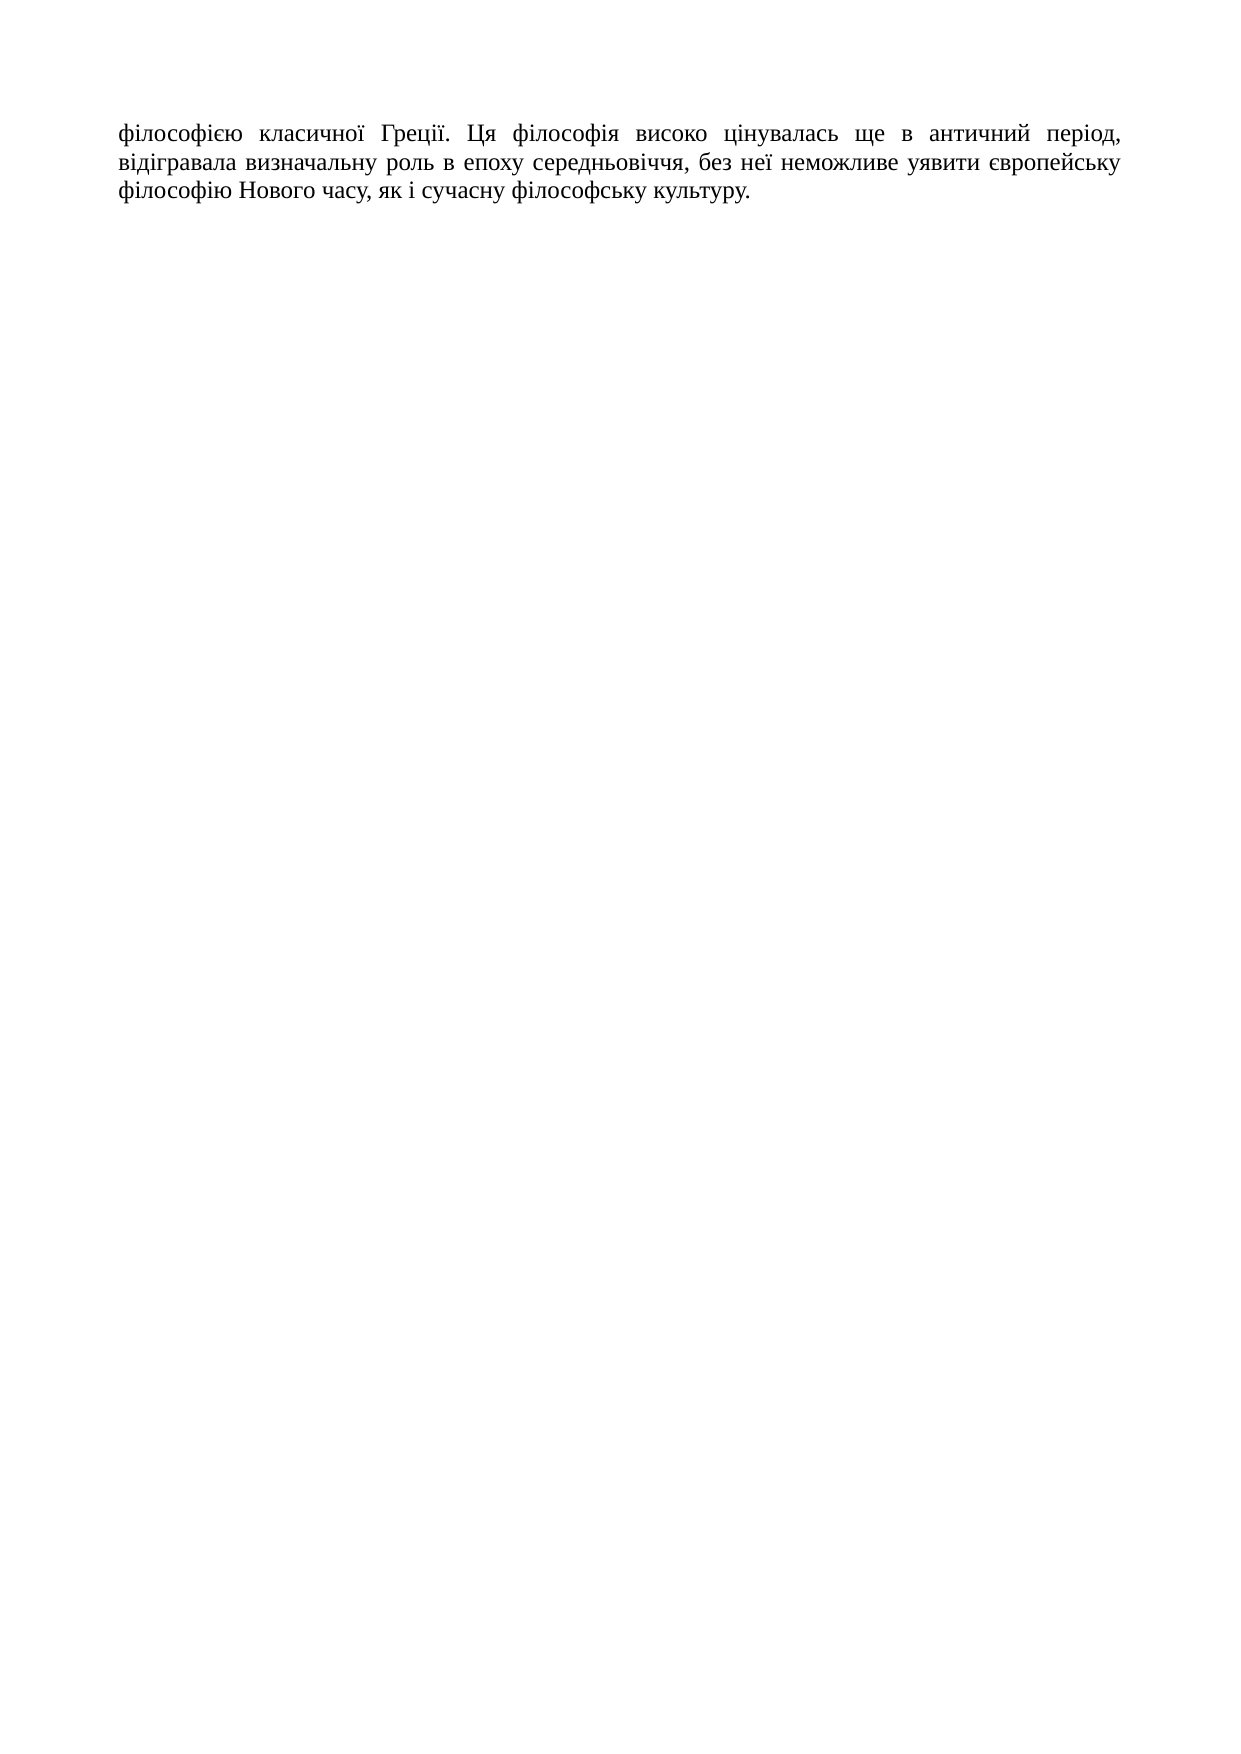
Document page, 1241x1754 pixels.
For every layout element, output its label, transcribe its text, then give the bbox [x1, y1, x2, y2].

text філософією класичної Греції. Ця філософія високо цінувалась ще в античний період, відігравала визначальну роль в епоху середньовіччя, без неї неможливе уявити європейську філософію Нового часу, як і сучасну філософську культуру. [118, 118, 1122, 204]
